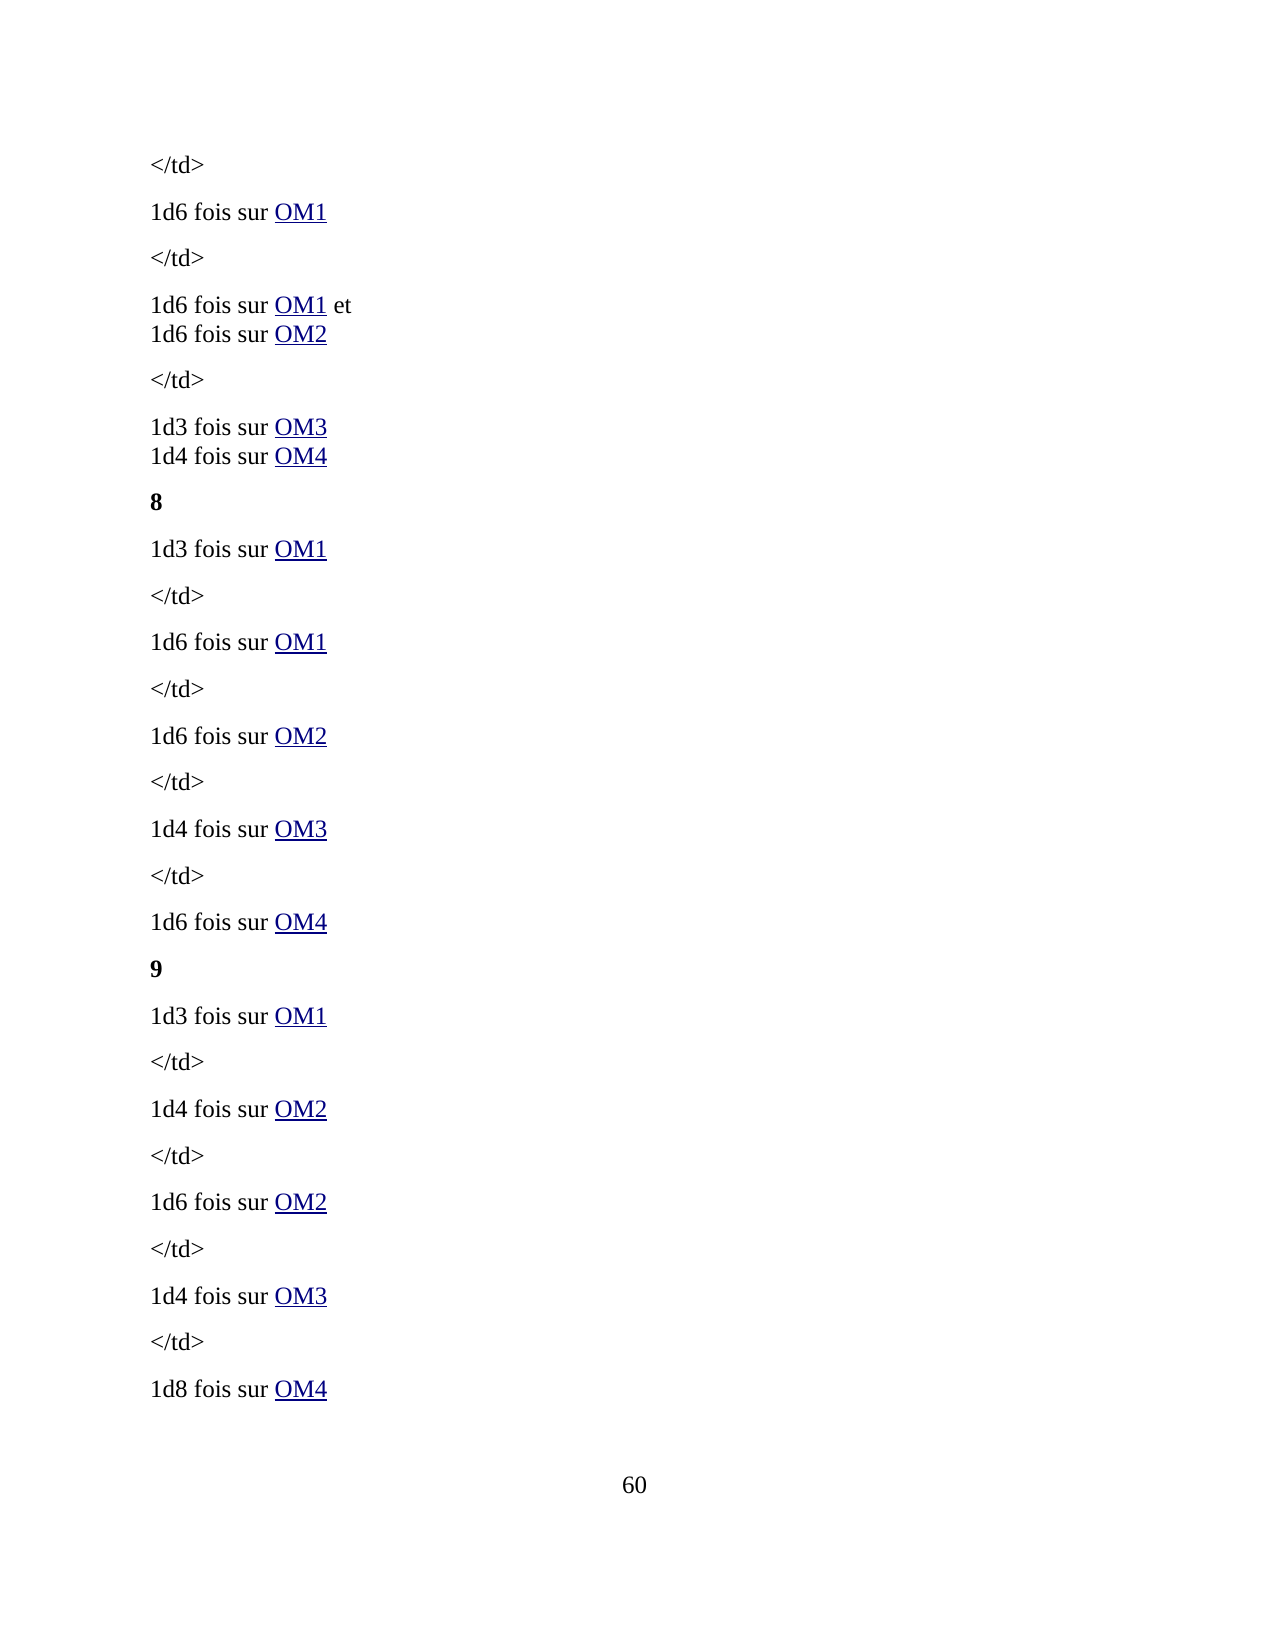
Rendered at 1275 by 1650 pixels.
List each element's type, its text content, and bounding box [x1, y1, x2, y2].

text </td> [150, 1234, 1125, 1263]
text </td> [150, 1047, 1125, 1076]
text 1d6 fois sur OM1 et 1d6 fois sur OM2 [150, 290, 1125, 347]
text </td> [150, 1141, 1125, 1169]
text 1d4 fois sur OM2 [150, 1094, 1125, 1123]
text </td> [150, 767, 1125, 796]
text </td> [150, 150, 1125, 179]
text </td> [150, 861, 1125, 889]
text 1d3 fois sur OM3 1d4 fois sur OM4 [150, 412, 1125, 469]
text </td> [150, 674, 1125, 703]
text 9 [150, 954, 1125, 983]
text </td> [150, 1327, 1125, 1356]
text 1d6 fois sur OM2 [150, 721, 1125, 749]
text 1d4 fois sur OM3 [150, 814, 1125, 843]
text 1d6 fois sur OM1 [150, 627, 1125, 656]
text 1d6 fois sur OM2 [150, 1187, 1125, 1216]
text </td> [150, 243, 1125, 272]
text 1d6 fois sur OM4 [150, 907, 1125, 936]
text 1d4 fois sur OM3 [150, 1281, 1125, 1309]
text 1d3 fois sur OM1 [150, 534, 1125, 563]
text 1d6 fois sur OM1 [150, 197, 1125, 225]
text </td> [150, 581, 1125, 609]
text 8 [150, 487, 1125, 516]
text 1d8 fois sur OM4 [150, 1374, 1125, 1403]
text 1d3 fois sur OM1 [150, 1001, 1125, 1029]
text </td> [150, 365, 1125, 394]
